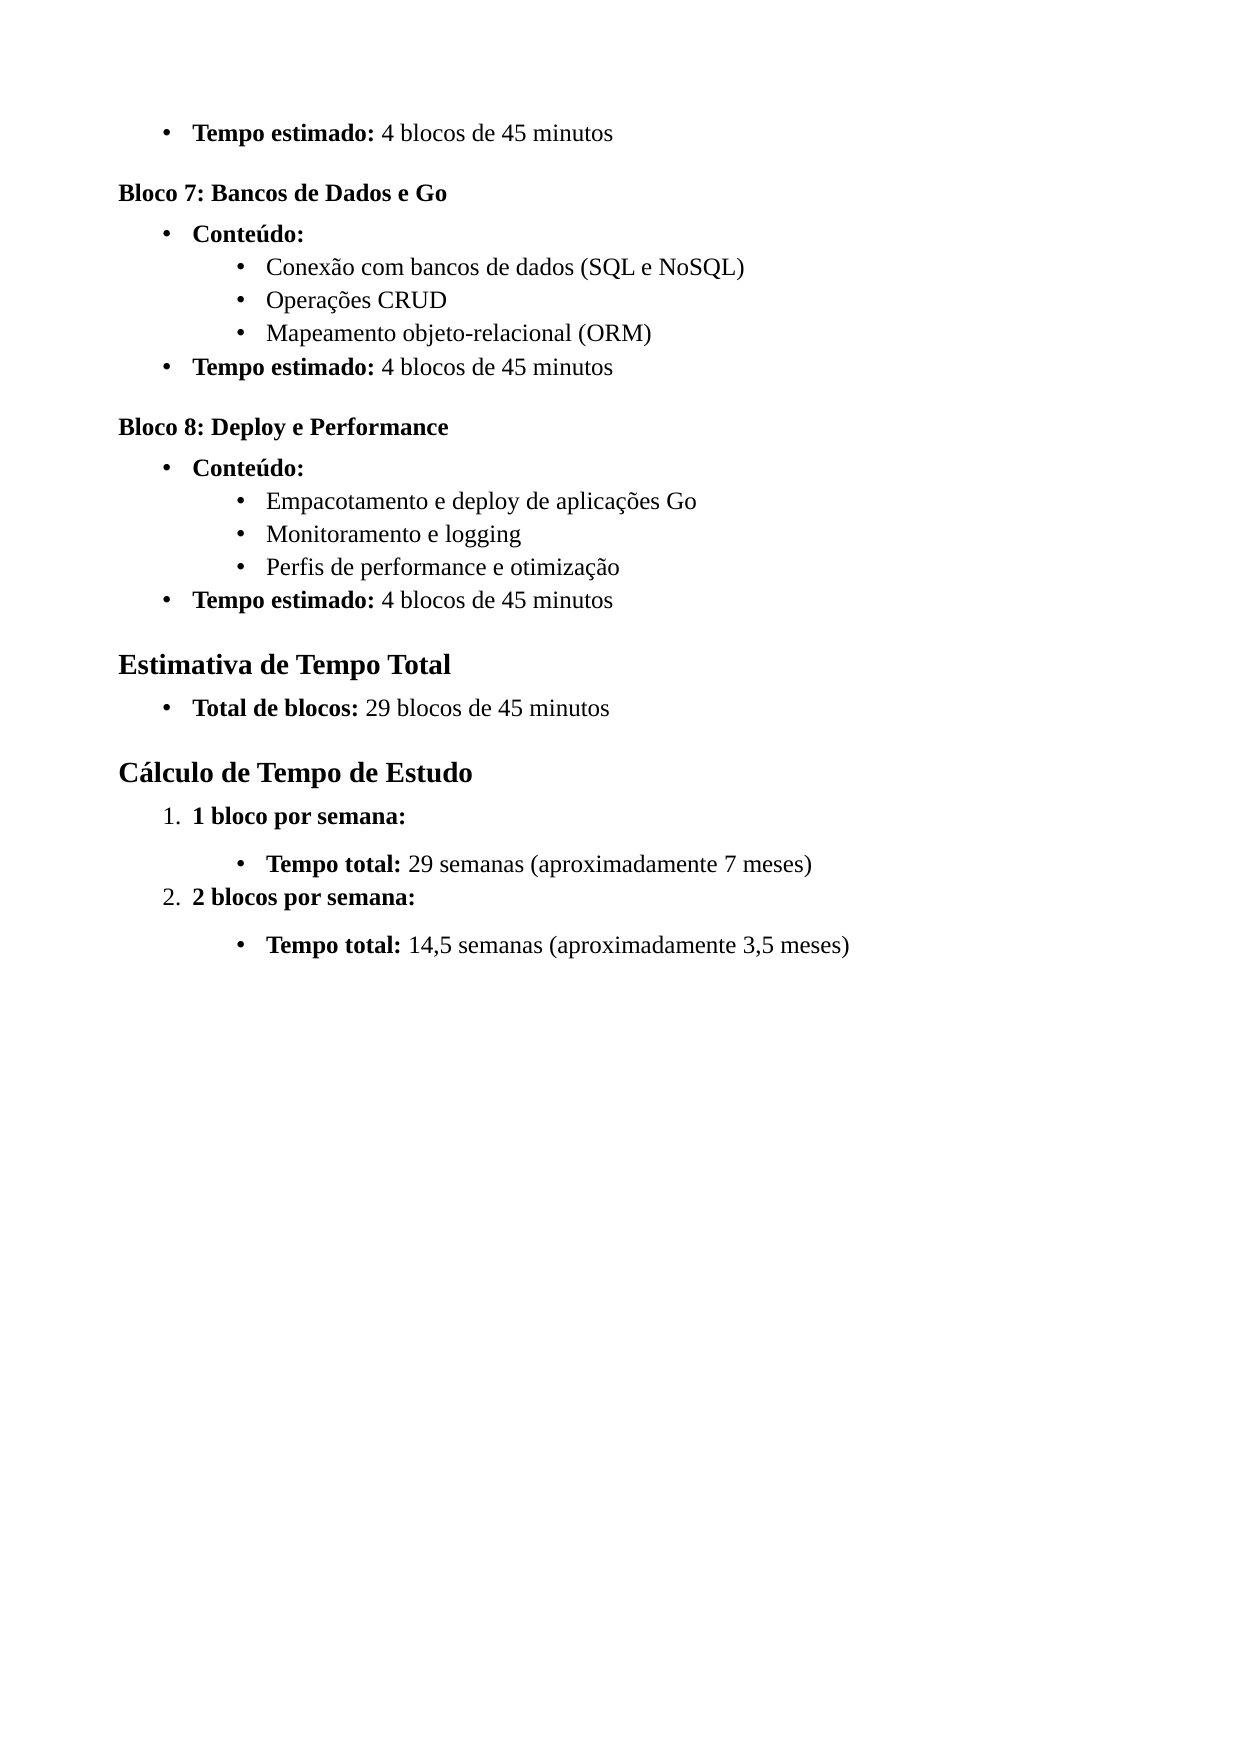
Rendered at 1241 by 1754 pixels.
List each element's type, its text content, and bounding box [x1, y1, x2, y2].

list Perfis de performance e otimização [236, 552, 1122, 581]
list Tempo total: 29 semanas (aproximadamente 7 meses) [236, 849, 1122, 878]
list Conteúdo: [162, 219, 1122, 248]
list 1 bloco por semana: [162, 801, 1122, 830]
subtitle Bloco 8: Deploy e Performance [118, 412, 1122, 440]
list Tempo estimado: 4 blocos de 45 minutos [162, 585, 1122, 614]
list Monitoramento e logging [236, 519, 1122, 548]
subtitle Estimativa de Tempo Total [118, 647, 1122, 681]
list Tempo total: 14,5 semanas (aproximadamente 3,5 meses) [236, 930, 1122, 958]
subtitle Cálculo de Tempo de Estudo [118, 755, 1122, 789]
list Operações CRUD [236, 286, 1122, 314]
list 2 blocos por semana: [162, 882, 1122, 911]
subtitle Bloco 7: Bancos de Dados e Go [118, 178, 1122, 207]
list Total de blocos: 29 blocos de 45 minutos [162, 693, 1122, 722]
list Conexão com bancos de dados (SQL e NoSQL) [236, 252, 1122, 281]
list Tempo estimado: 4 blocos de 45 minutos [162, 352, 1122, 380]
list Conteúdo: [162, 453, 1122, 482]
list Tempo estimado: 4 blocos de 45 minutos [162, 118, 1122, 147]
list Mapeamento objeto-relacional (ORM) [236, 318, 1122, 347]
list Empacotamento e deploy de aplicações Go [236, 486, 1122, 515]
